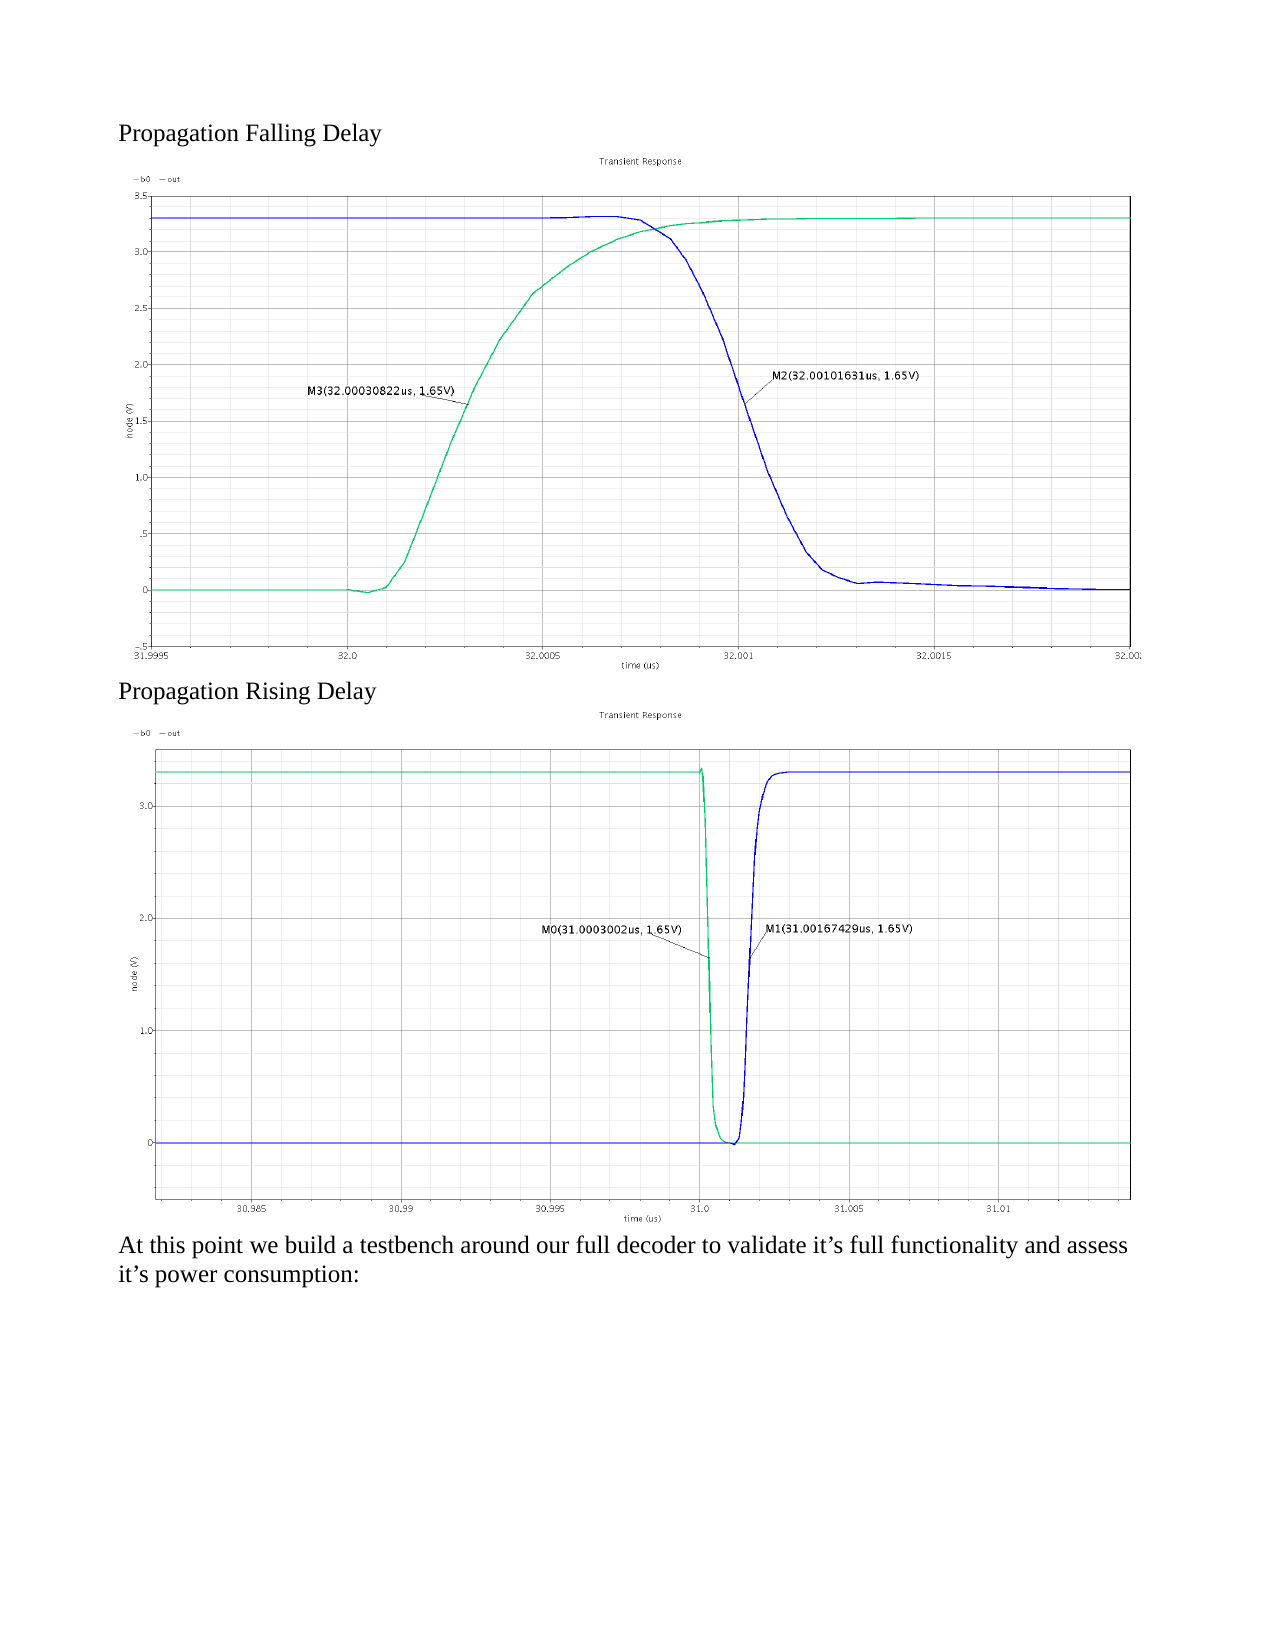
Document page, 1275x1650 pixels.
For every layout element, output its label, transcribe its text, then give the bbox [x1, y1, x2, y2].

picture [118, 151, 1157, 677]
text At this point we build a testbench around our full decoder to validate it’s full functionality and assess it’s power consumption: [118, 1230, 1157, 1287]
text [118, 147, 1157, 151]
text Propagation Falling Delay [118, 118, 1157, 147]
picture [118, 705, 1157, 1230]
text Propagation Rising Delay [118, 677, 1157, 705]
